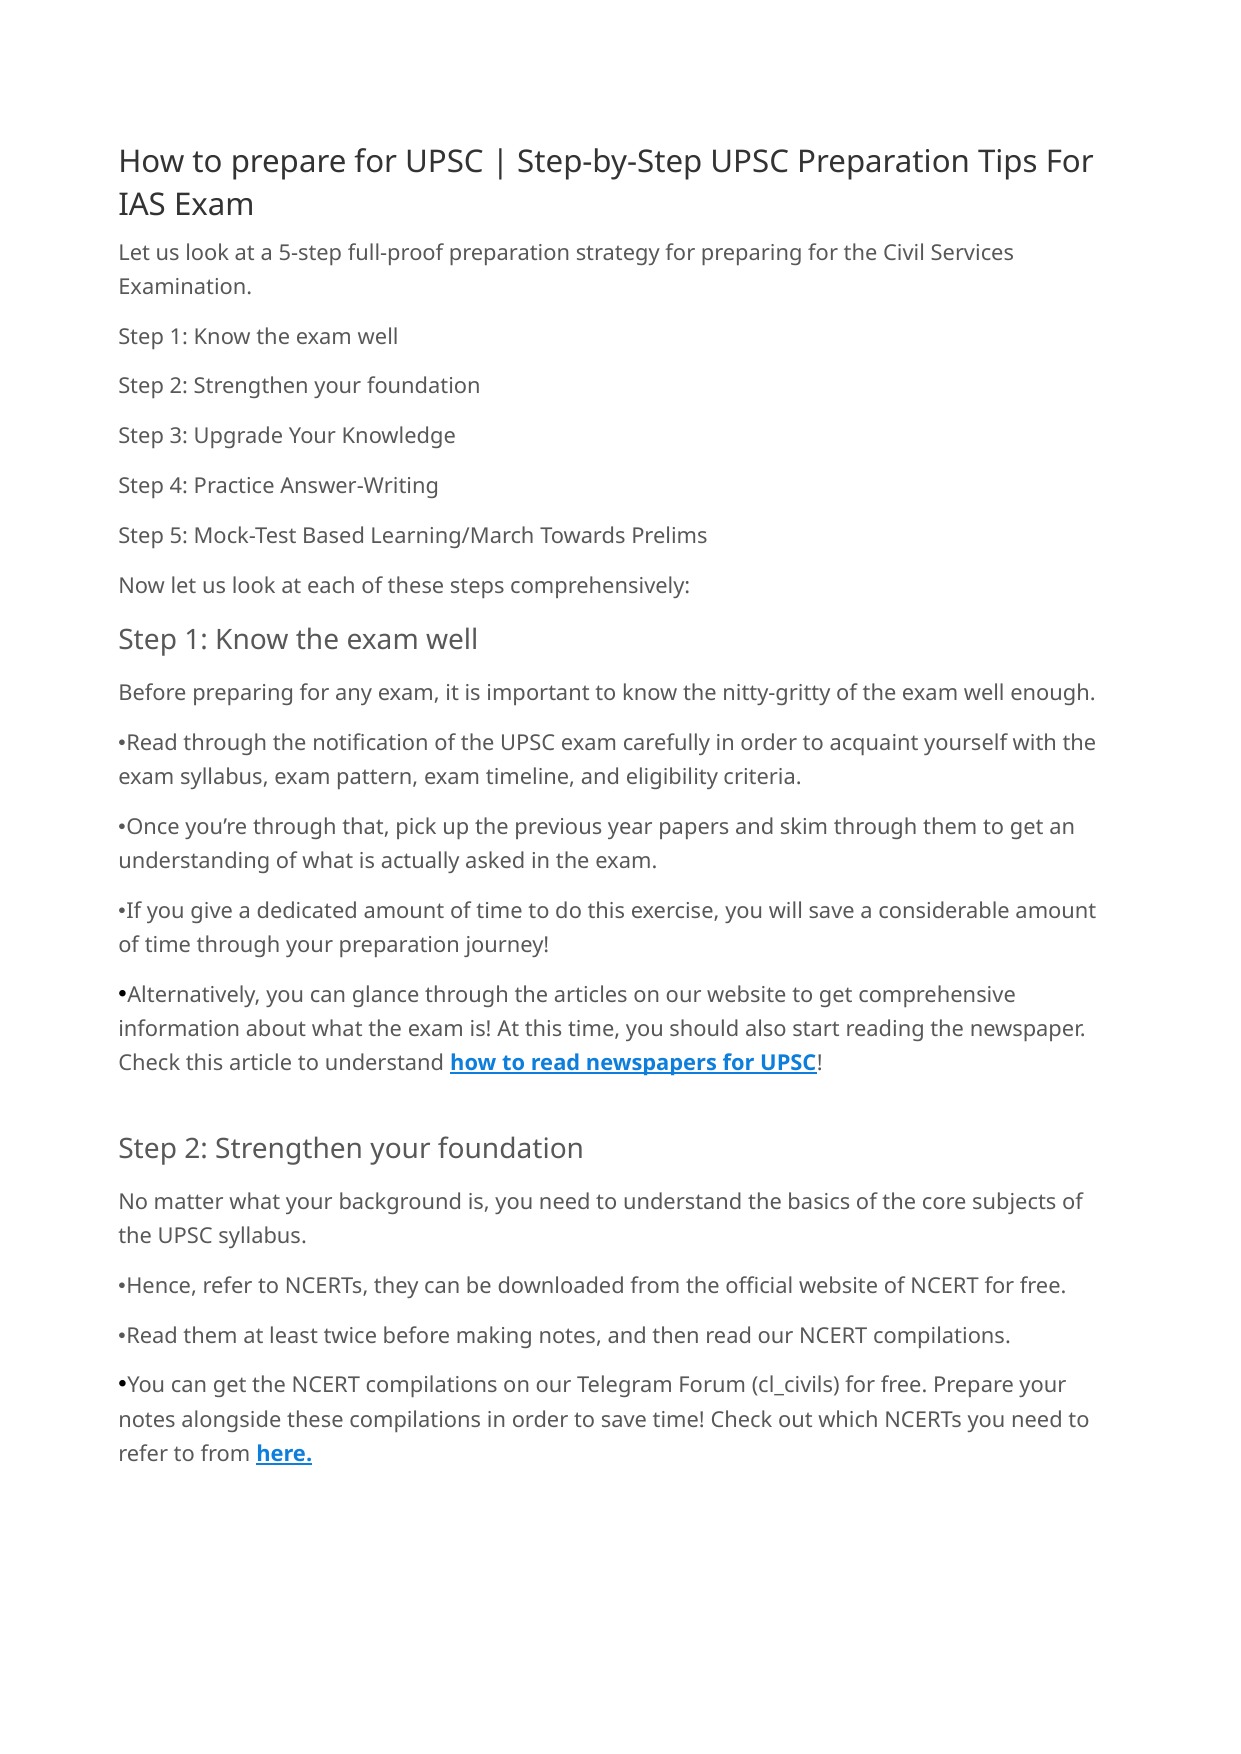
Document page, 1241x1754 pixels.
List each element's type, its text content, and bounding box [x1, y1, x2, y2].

text Now let us look at each of these steps comprehensively: [118, 569, 1122, 599]
text No matter what your background is, you need to understand the basics of the core subjects of the UPSC syllabus. [118, 1186, 1122, 1250]
list Read them at least twice before making notes, and then read our NCERT compilations. [118, 1319, 1122, 1349]
text Step 1: Know the exam well [118, 321, 1122, 350]
subtitle How to prepare for UPSC | Step-by-Step UPSC Preparation Tips For IAS Exam [118, 139, 1122, 224]
list Once you’re through that, pick up the previous year papers and skim through them to get an understanding of what is actually asked in the exam. [118, 811, 1122, 875]
list You can get the NCERT compilations on our Telegram Forum (cl_civils) for free. Prepare your notes alongside these compilations in order to save time! Check out which NCERTs you need to refer to from here. [118, 1369, 1122, 1467]
text Step 5: Mock-Test Based Learning/March Towards Prelims [118, 520, 1122, 549]
list Hence, refer to NCERTs, they can be downloaded from the official website of NCERT for free. [118, 1270, 1122, 1299]
text Step 4: Practice Answer-Writing [118, 470, 1122, 500]
list Read through the notification of the UPSC exam carefully in order to acquaint yourself with the exam syllabus, exam pattern, exam timeline, and eligibility criteria. [118, 727, 1122, 791]
text Before preparing for any exam, it is important to know the nitty-gritty of the exam well enough. [118, 677, 1122, 707]
subtitle Step 2: Strengthen your foundation [118, 1128, 1122, 1166]
text Step 3: Upgrade Your Knowledge [118, 420, 1122, 450]
list Alternatively, you can glance through the articles on our website to get comprehensive information about what the exam is! At this time, you should also start reading the newspaper. Check this article to understand how to read newspapers for UPSC! [118, 979, 1122, 1077]
text Let us look at a 5-step full-proof preparation strategy for preparing for the Civil Services Examination. [118, 237, 1122, 301]
list If you give a dedicated amount of time to do this exercise, you will save a considerable amount of time through your preparation journey! [118, 895, 1122, 959]
subtitle Step 1: Know the exam well [118, 619, 1122, 658]
text Step 2: Strengthen your foundation [118, 370, 1122, 400]
